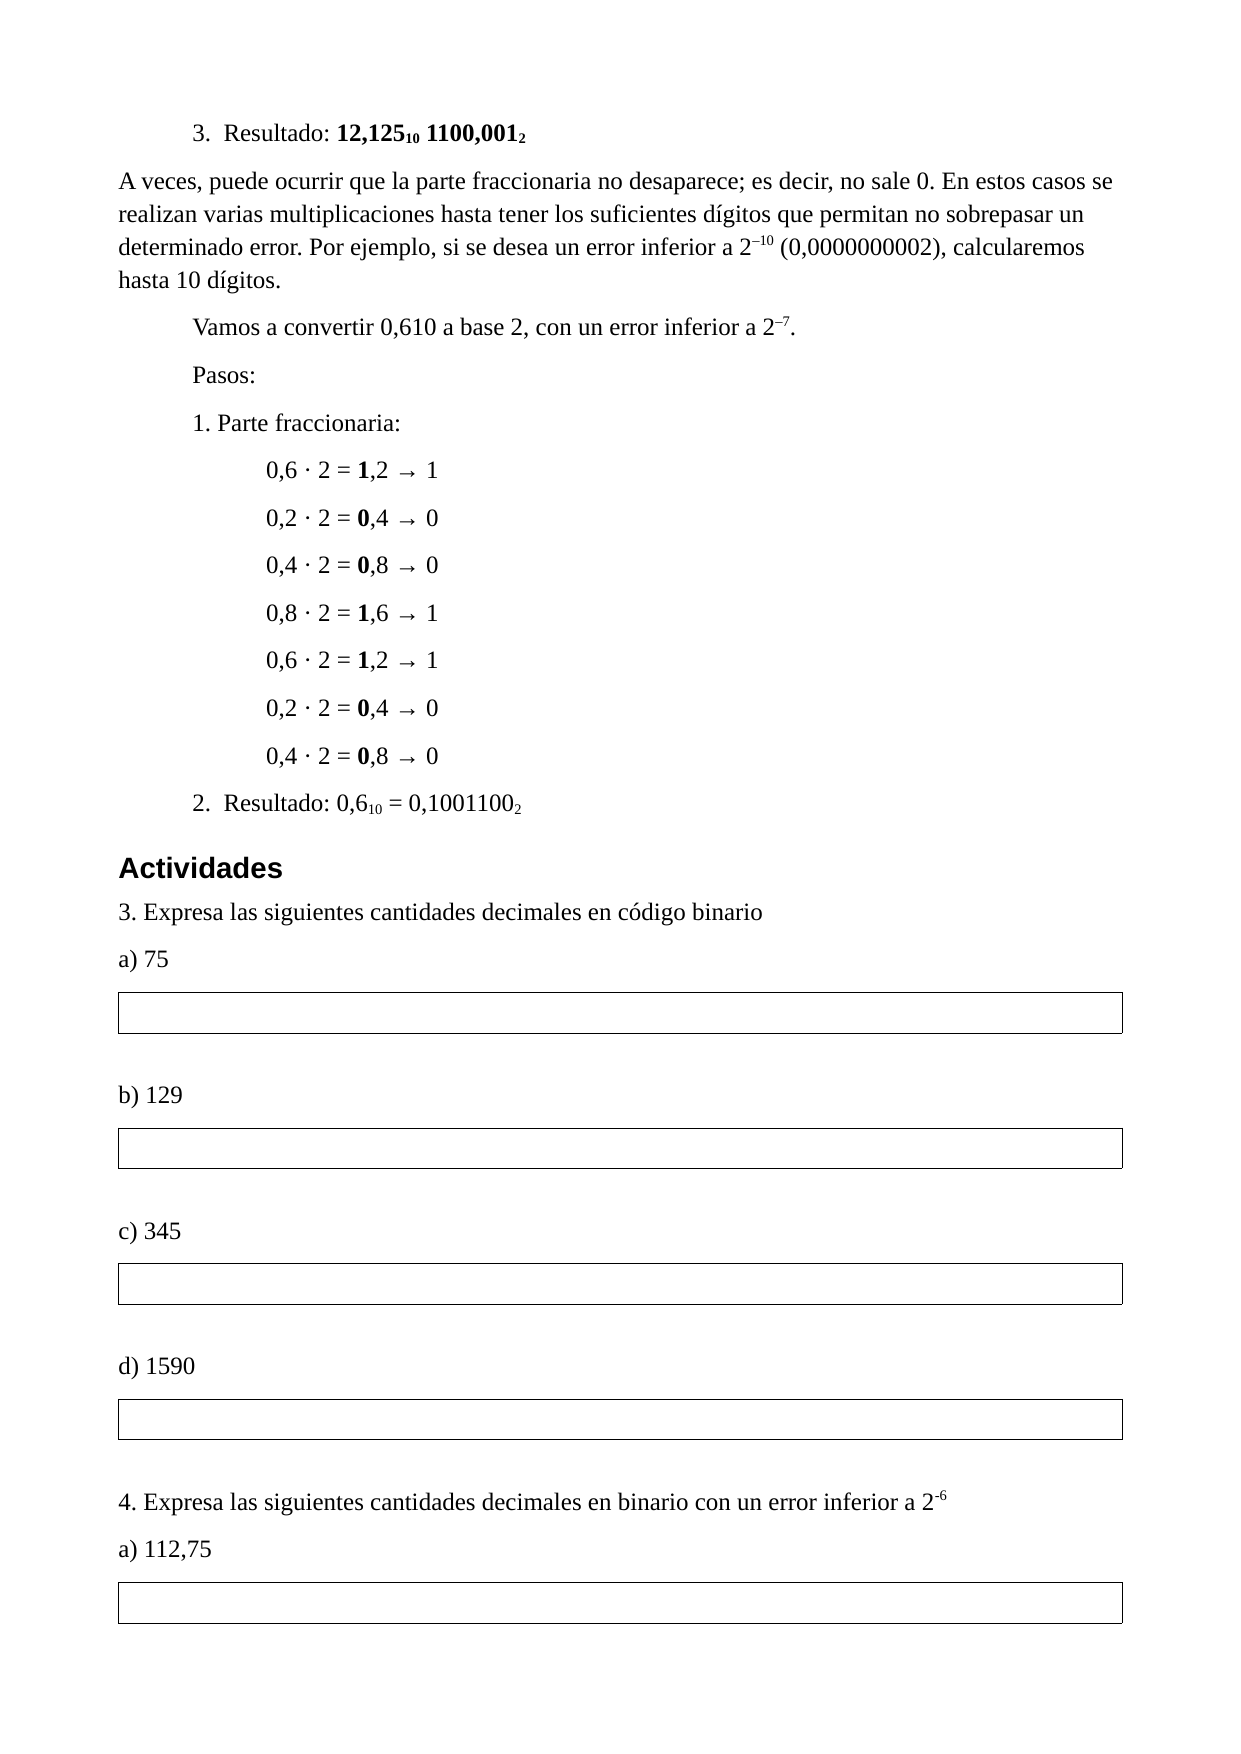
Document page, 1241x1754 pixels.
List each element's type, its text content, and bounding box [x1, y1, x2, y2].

text 3. Resultado: 12,12510 1100,0012 [192, 118, 1122, 147]
text d) 1590 [118, 1351, 1122, 1380]
table_header [119, 1129, 1122, 1168]
table_header [119, 1264, 1122, 1304]
text a) 75 [118, 944, 1122, 973]
text c) 345 [118, 1216, 1122, 1244]
text 4. Expresa las siguientes cantidades decimales en binario con un error inferior a 2-6 [118, 1487, 1122, 1516]
text Pasos: [192, 360, 1122, 389]
text 0,4 · 2 = 0,8 → 0 [192, 550, 1122, 579]
text a) 112,75 [118, 1534, 1122, 1563]
text 1. Parte fraccionaria: [192, 408, 1122, 436]
text 3. Expresa las siguientes cantidades decimales en código binario [118, 897, 1122, 926]
table_header [119, 1583, 1122, 1622]
subtitle Actividades [118, 851, 1122, 884]
text 0,6 · 2 = 1,2 → 1 [192, 646, 1122, 674]
text 0,4 · 2 = 0,8 → 0 [192, 741, 1122, 769]
text 0,2 · 2 = 0,4 → 0 [192, 693, 1122, 722]
text 0,6 · 2 = 1,2 → 1 [192, 455, 1122, 484]
text Vamos a convertir 0,610 a base 2, con un error inferior a 2–7. [192, 312, 1122, 341]
text A veces, puede ocurrir que la parte fraccionaria no desaparece; es decir, no sale 0. En estos casos se realizan varias multiplicaciones hasta tener los suficientes dígitos que permitan no sobrepasar un determinado error. Por ejemplo, si se desea un error inferior a 2–10 (0,0000000002), calcularemos hasta 10 dígitos. [118, 166, 1122, 293]
text 2. Resultado: 0,610 = 0,10011002 [192, 788, 1122, 817]
table_header [119, 993, 1122, 1032]
text 0,2 · 2 = 0,4 → 0 [192, 503, 1122, 532]
text b) 129 [118, 1080, 1122, 1109]
text 0,8 · 2 = 1,6 → 1 [192, 598, 1122, 627]
table_header [119, 1400, 1122, 1439]
